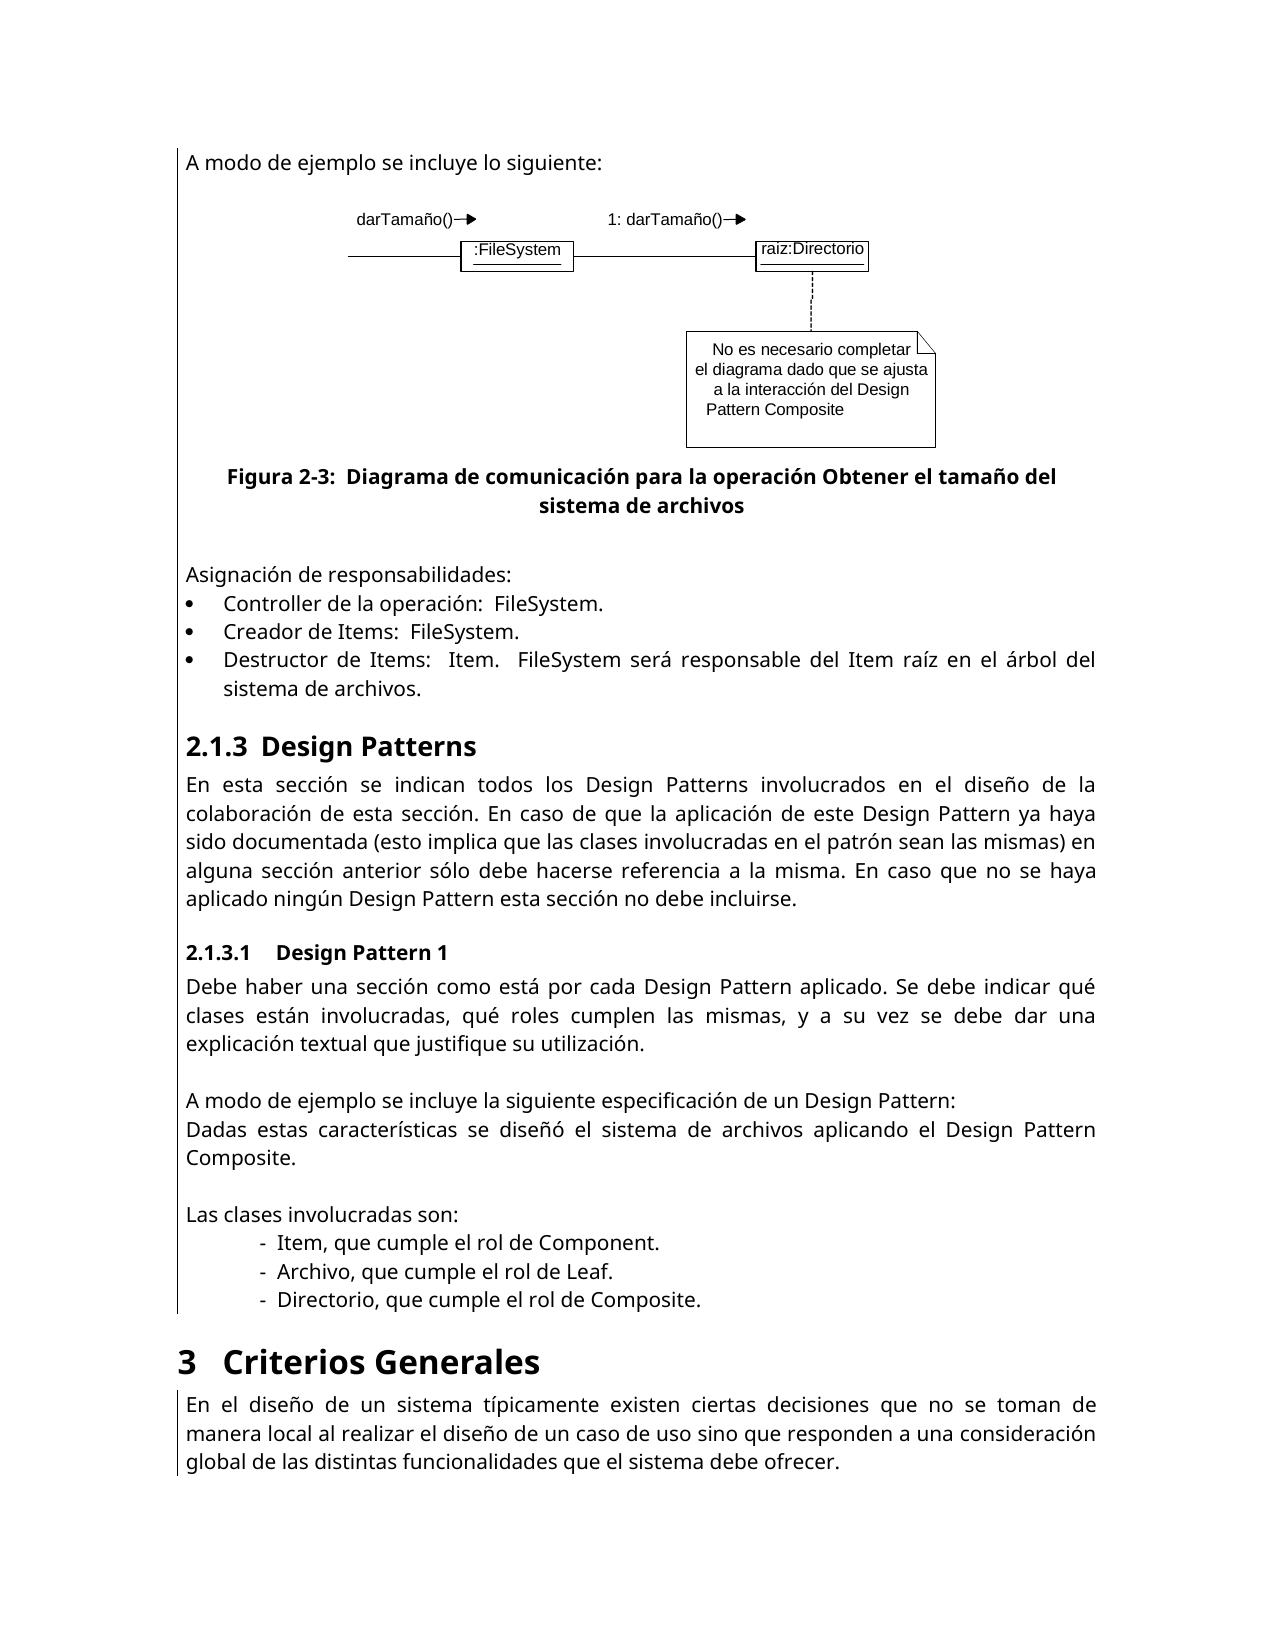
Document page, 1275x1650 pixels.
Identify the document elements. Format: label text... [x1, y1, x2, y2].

text Dadas estas características se diseñó el sistema de archivos aplicando el Design Pattern Composite. [178, 1115, 1098, 1172]
subtitle Design Patterns [178, 727, 1098, 764]
text Las clases involucradas son: [178, 1200, 1098, 1228]
text En el diseño de un sistema típicamente existen ciertas decisiones que no se toman de manera local al realizar el diseño de un caso de uso sino que responden a una consideración global de las distintas funcionalidades que el sistema debe ofrecer. [178, 1390, 1098, 1476]
list Controller de la operación: FileSystem. [178, 589, 1098, 617]
subtitle Criterios Generales [177, 1339, 1098, 1384]
text En esta sección se indican todos los Design Patterns involucrados en el diseño de la colaboración de esta sección. En caso de que la aplicación de este Design Pattern ya haya sido documentada (esto implica que las clases involucradas en el patrón sean las mismas) en alguna sección anterior sólo debe hacerse referencia a la misma. En caso que no se haya aplicado ningún Design Pattern esta sección no debe incluirse. [178, 771, 1098, 913]
list Destructor de Items: Item. FileSystem será responsable del Item raíz en el árbol del sistema de archivos. [178, 646, 1098, 702]
text - Directorio, que cumple el rol de Composite. [178, 1285, 1098, 1314]
subtitle Design Pattern 1 [178, 938, 1098, 966]
text A modo de ejemplo se incluye lo siguiente: [178, 148, 1098, 176]
text - Item, que cumple el rol de Component. [178, 1228, 1098, 1257]
text Debe haber una sección como está por cada Design Pattern aplicado. Se debe indicar qué clases están involucradas, qué roles cumplen las mismas, y a su vez se debe dar una explicación textual que justifique su utilización. [178, 972, 1098, 1058]
text - Archivo, que cumple el rol de Leaf. [178, 1257, 1098, 1285]
text Figura 2‑3: Diagrama de comunicación para la operación Obtener el tamaño del sistema de archivos [178, 462, 1098, 519]
text Asignación de responsabilidades: [178, 560, 1098, 589]
list Creador de Items: FileSystem. [178, 617, 1098, 646]
text A modo de ejemplo se incluye la siguiente especificación de un Design Pattern: [178, 1086, 1098, 1115]
